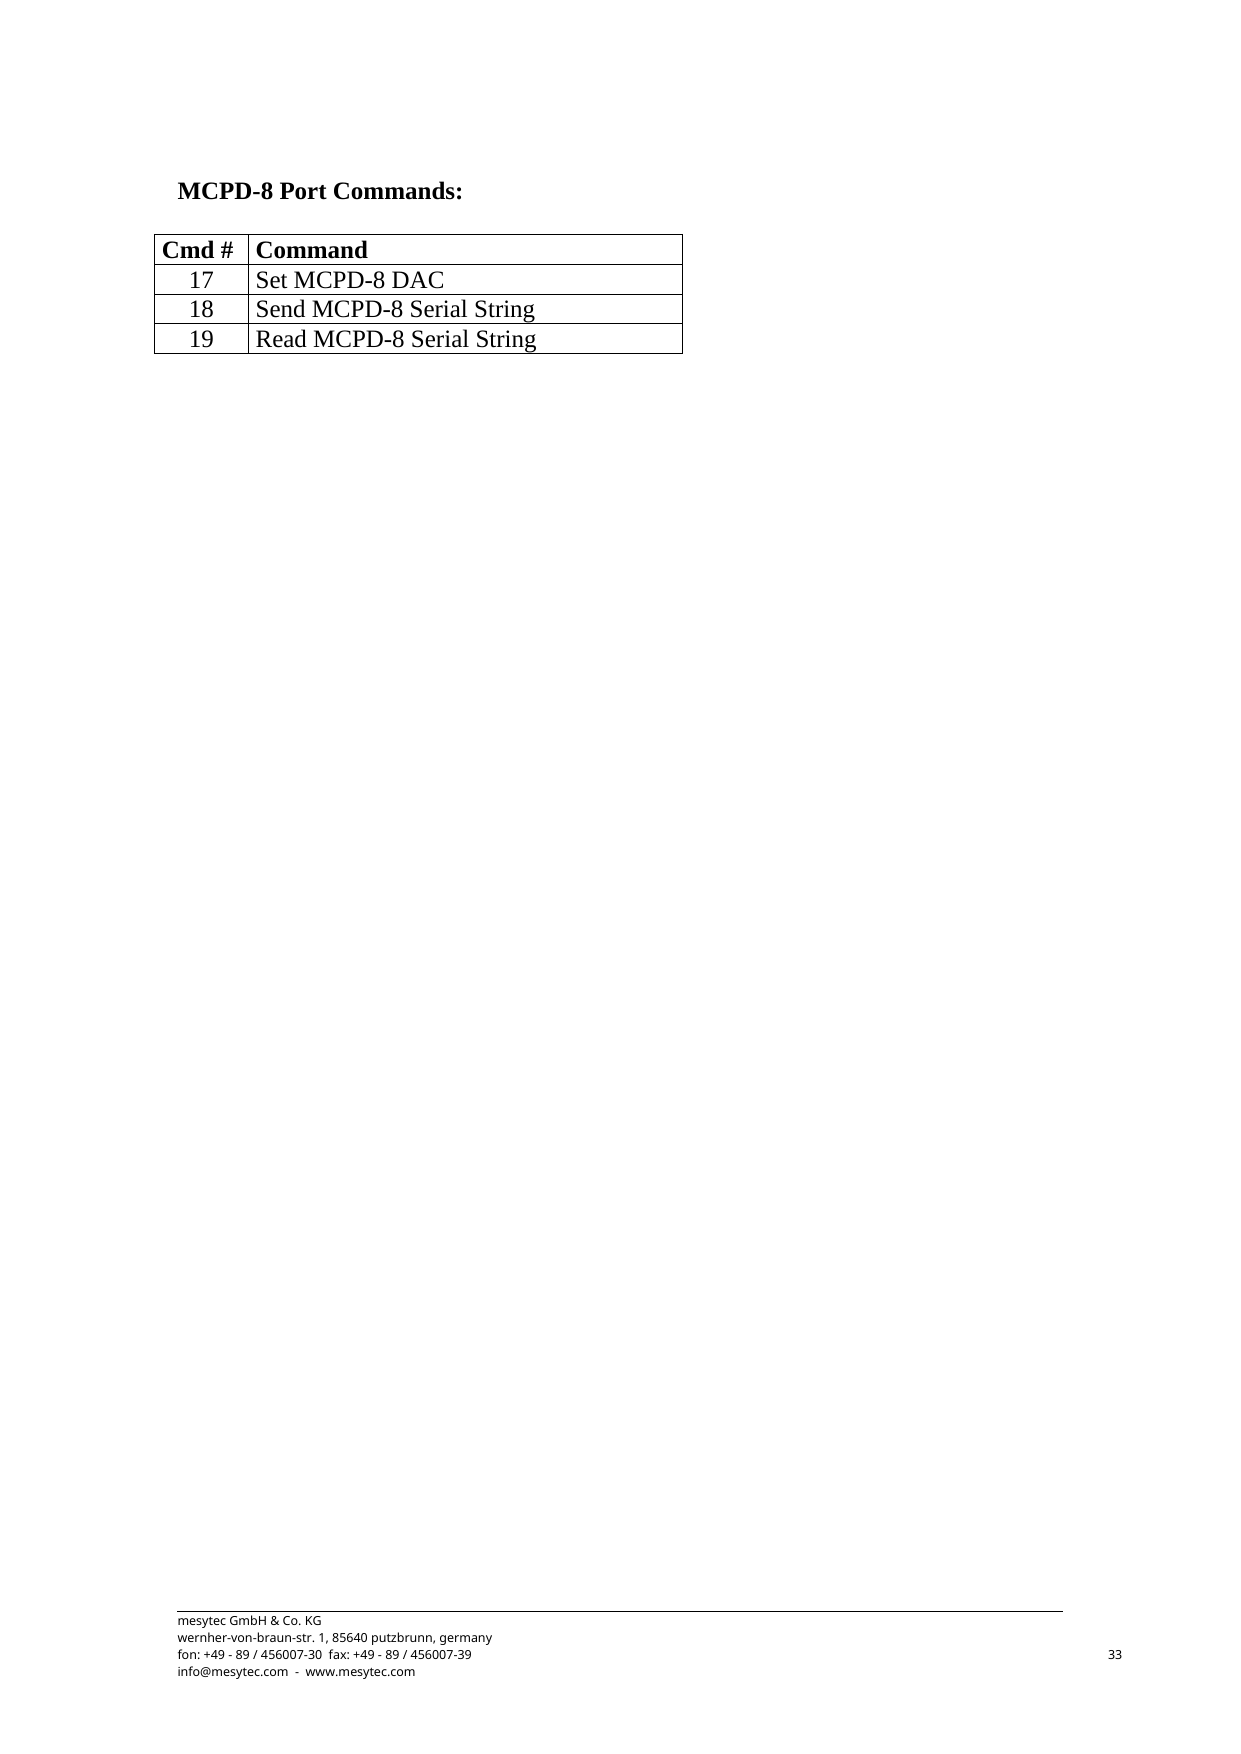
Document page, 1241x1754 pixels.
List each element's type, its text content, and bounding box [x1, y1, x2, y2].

table_header Command [249, 235, 682, 264]
table_cell Set MCPD-8 DAC [249, 265, 682, 293]
text MCPD-8 Port Commands: [177, 176, 1063, 205]
table_cell Read MCPD-8 Serial String [249, 324, 682, 353]
table_cell 18 [155, 295, 248, 323]
table_cell 19 [155, 324, 248, 353]
table_cell Send MCPD-8 Serial String [249, 295, 682, 323]
table_header Cmd # [155, 235, 248, 264]
table_cell 17 [155, 265, 248, 293]
